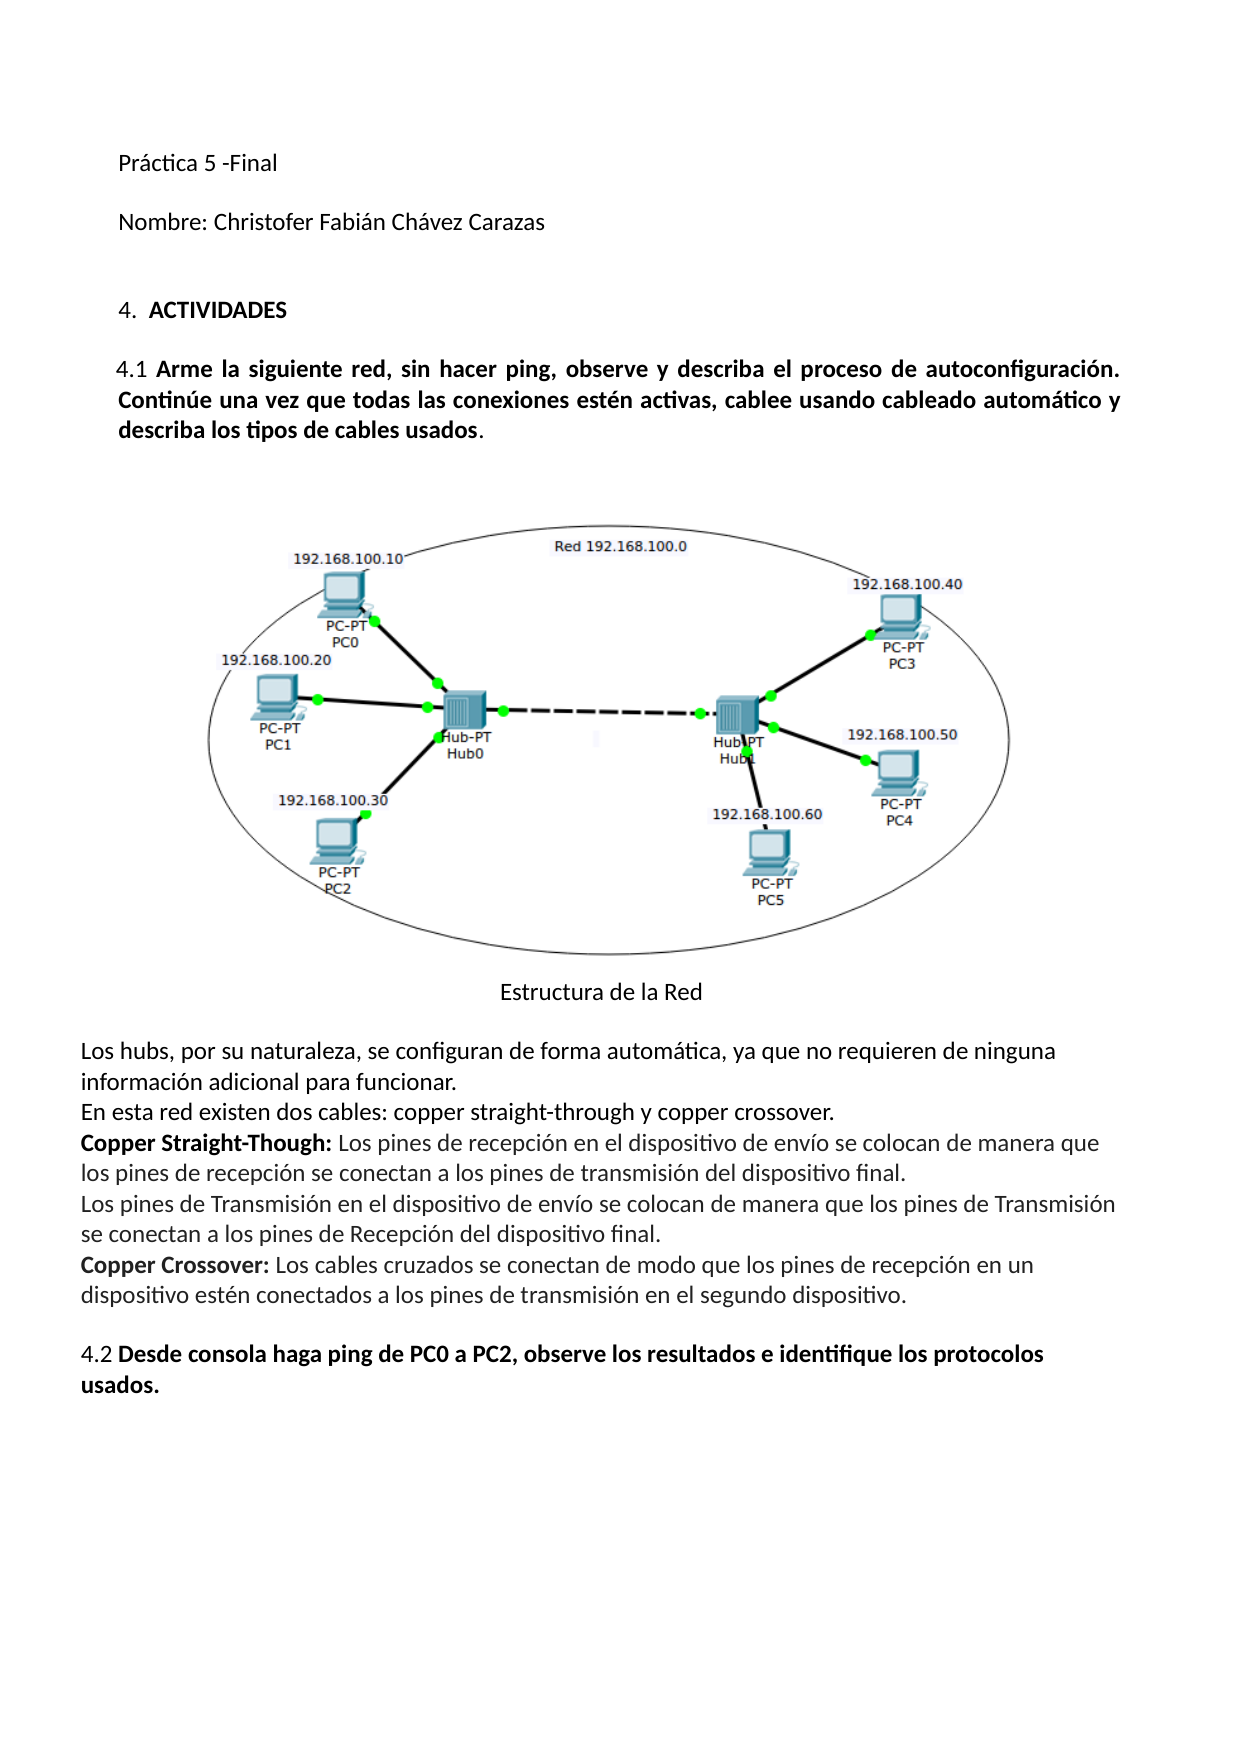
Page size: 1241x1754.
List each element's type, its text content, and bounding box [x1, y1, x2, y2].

list Nombre: Christofer Fabián Chávez Carazas [81, 206, 1122, 237]
list Copper Crossover: Los cables cruzados se conectan de modo que los pines de recepción en un dispositivo estén conectados a los pines de transmisión en el segundo dispositivo. [81, 1249, 1122, 1310]
list Los pines de Transmisión en el dispositivo de envío se colocan de manera que los pines de Transmisión se conectan a los pines de Recepción del dispositivo final. [81, 1188, 1122, 1249]
list Práctica 5 -Final [81, 147, 1122, 177]
list Estructura de la Red [81, 474, 1122, 1006]
list En esta red existen dos cables: copper straight-through y copper crossover. [81, 1096, 1122, 1127]
list Los hubs, por su naturaleza, se configuran de forma automática, ya que no requieren de ninguna información adicional para funcionar. [81, 1035, 1122, 1096]
list 4. ACTIVIDADES [81, 294, 1122, 325]
list Copper Straight-Though: Los pines de recepción en el dispositivo de envío se colocan de manera que los pines de recepción se conectan a los pines de transmisión del dispositivo final. [81, 1127, 1122, 1188]
list 4.1 Arme la siguiente red, sin hacer ping, observe y describa el proceso de autoconfiguración. Continúe una vez que todas las conexiones estén activas, cablee usando cableado automático y describa los tipos de cables usados. [81, 353, 1122, 445]
picture [133, 473, 1076, 976]
list 4.2 Desde consola haga ping de PC0 a PC2, observe los resultados e identifique los protocolos usados. [81, 1339, 1122, 1400]
